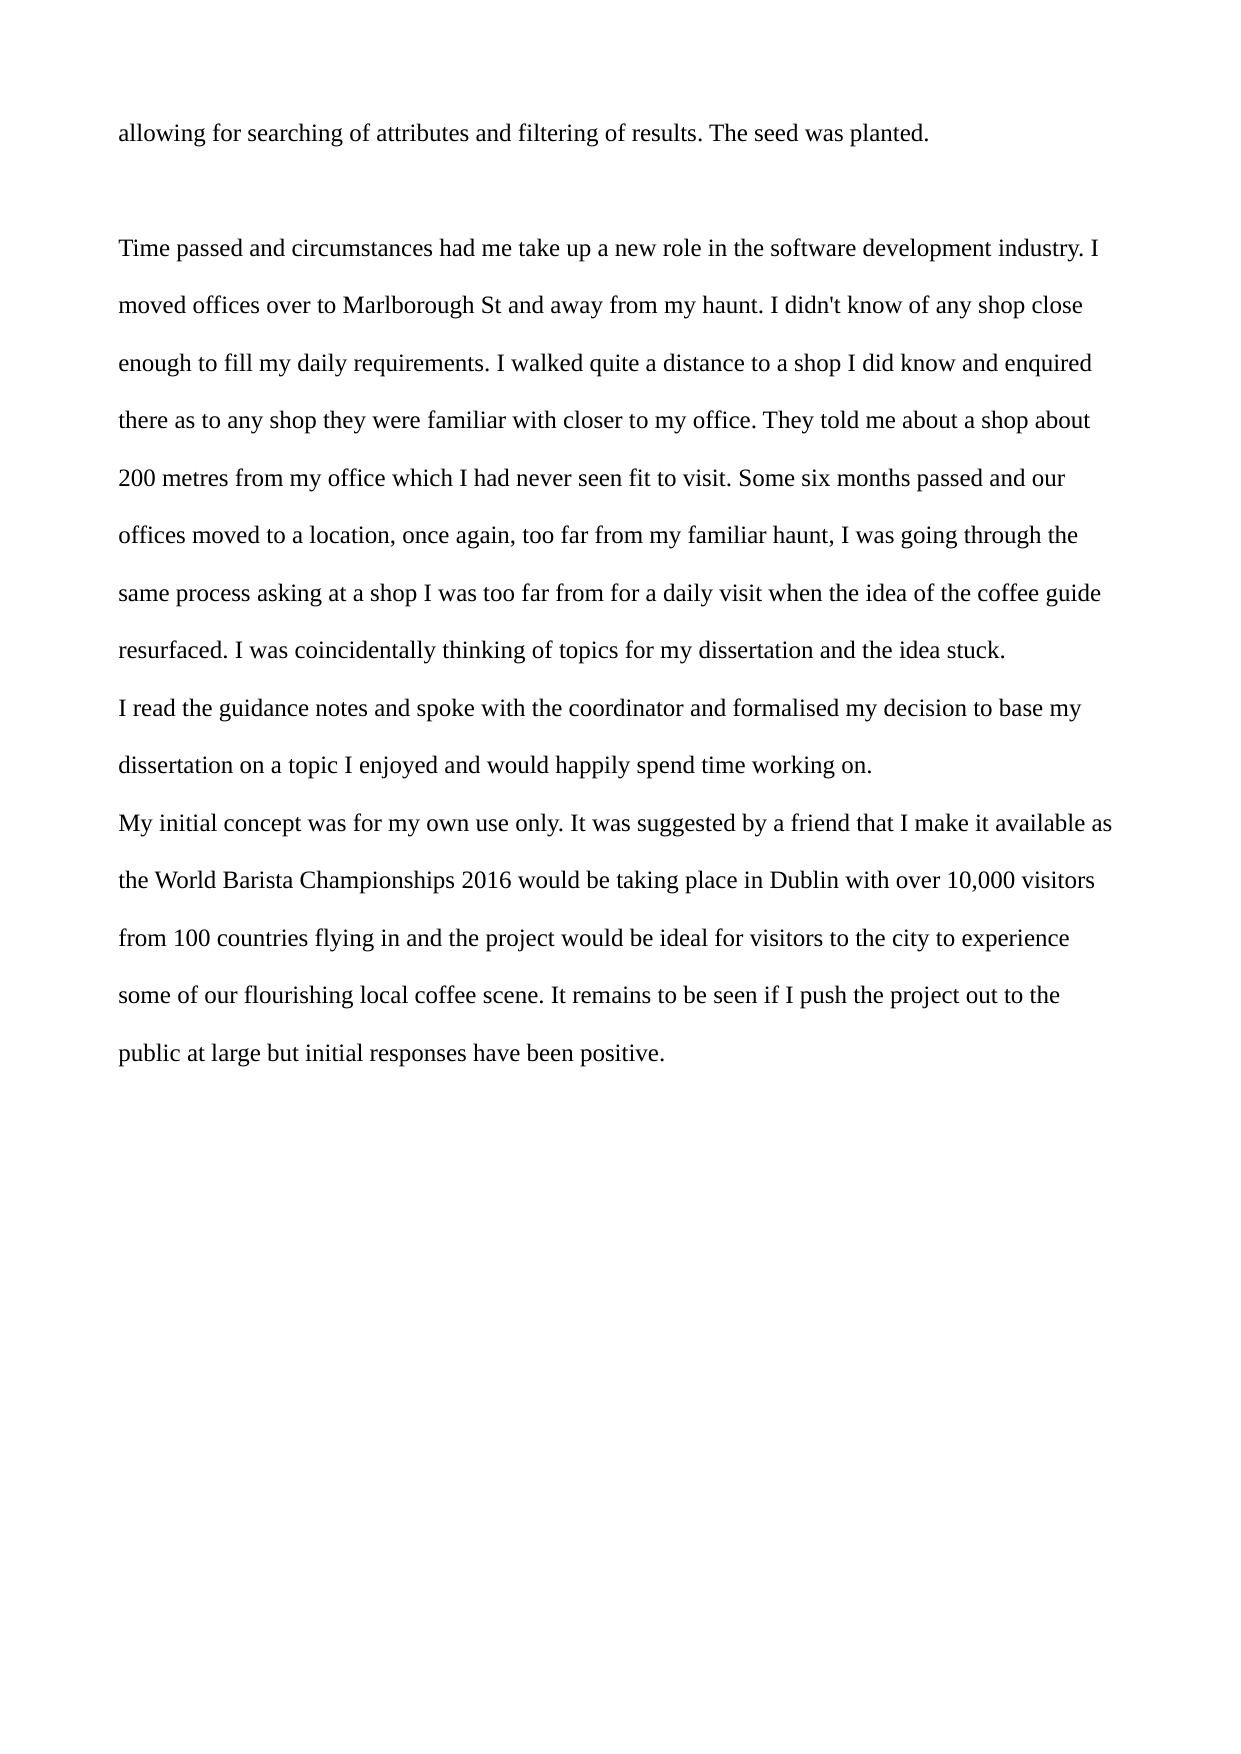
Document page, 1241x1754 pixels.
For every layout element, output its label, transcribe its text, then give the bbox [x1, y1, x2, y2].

text I read the guidance notes and spoke with the coordinator and formalised my decision to base my dissertation on a topic I enjoyed and would happily spend time working on. [118, 693, 1122, 779]
text allowing for searching of attributes and filtering of results. The seed was planted. [118, 118, 1122, 147]
text Time passed and circumstances had me take up a new role in the software development industry. I moved offices over to Marlborough St and away from my haunt. I didn't know of any shop close enough to fill my daily requirements. I walked quite a distance to a shop I did know and enquired there as to any shop they were familiar with closer to my office. They told me about a shop about 200 metres from my office which I had never seen fit to visit. Some six months passed and our offices moved to a location, once again, too far from my familiar haunt, I was going through the same process asking at a shop I was too far from for a daily visit when the idea of the coffee guide resurfaced. I was coincidentally thinking of topics for my dissertation and the idea stuck. [118, 233, 1122, 664]
text My initial concept was for my own use only. It was suggested by a friend that I make it available as the World Barista Championships 2016 would be taking place in Dublin with over 10,000 visitors from 100 countries flying in and the project would be ideal for visitors to the city to experience some of our flourishing local coffee scene. It remains to be seen if I push the project out to the public at large but initial responses have been positive. [118, 808, 1122, 1067]
